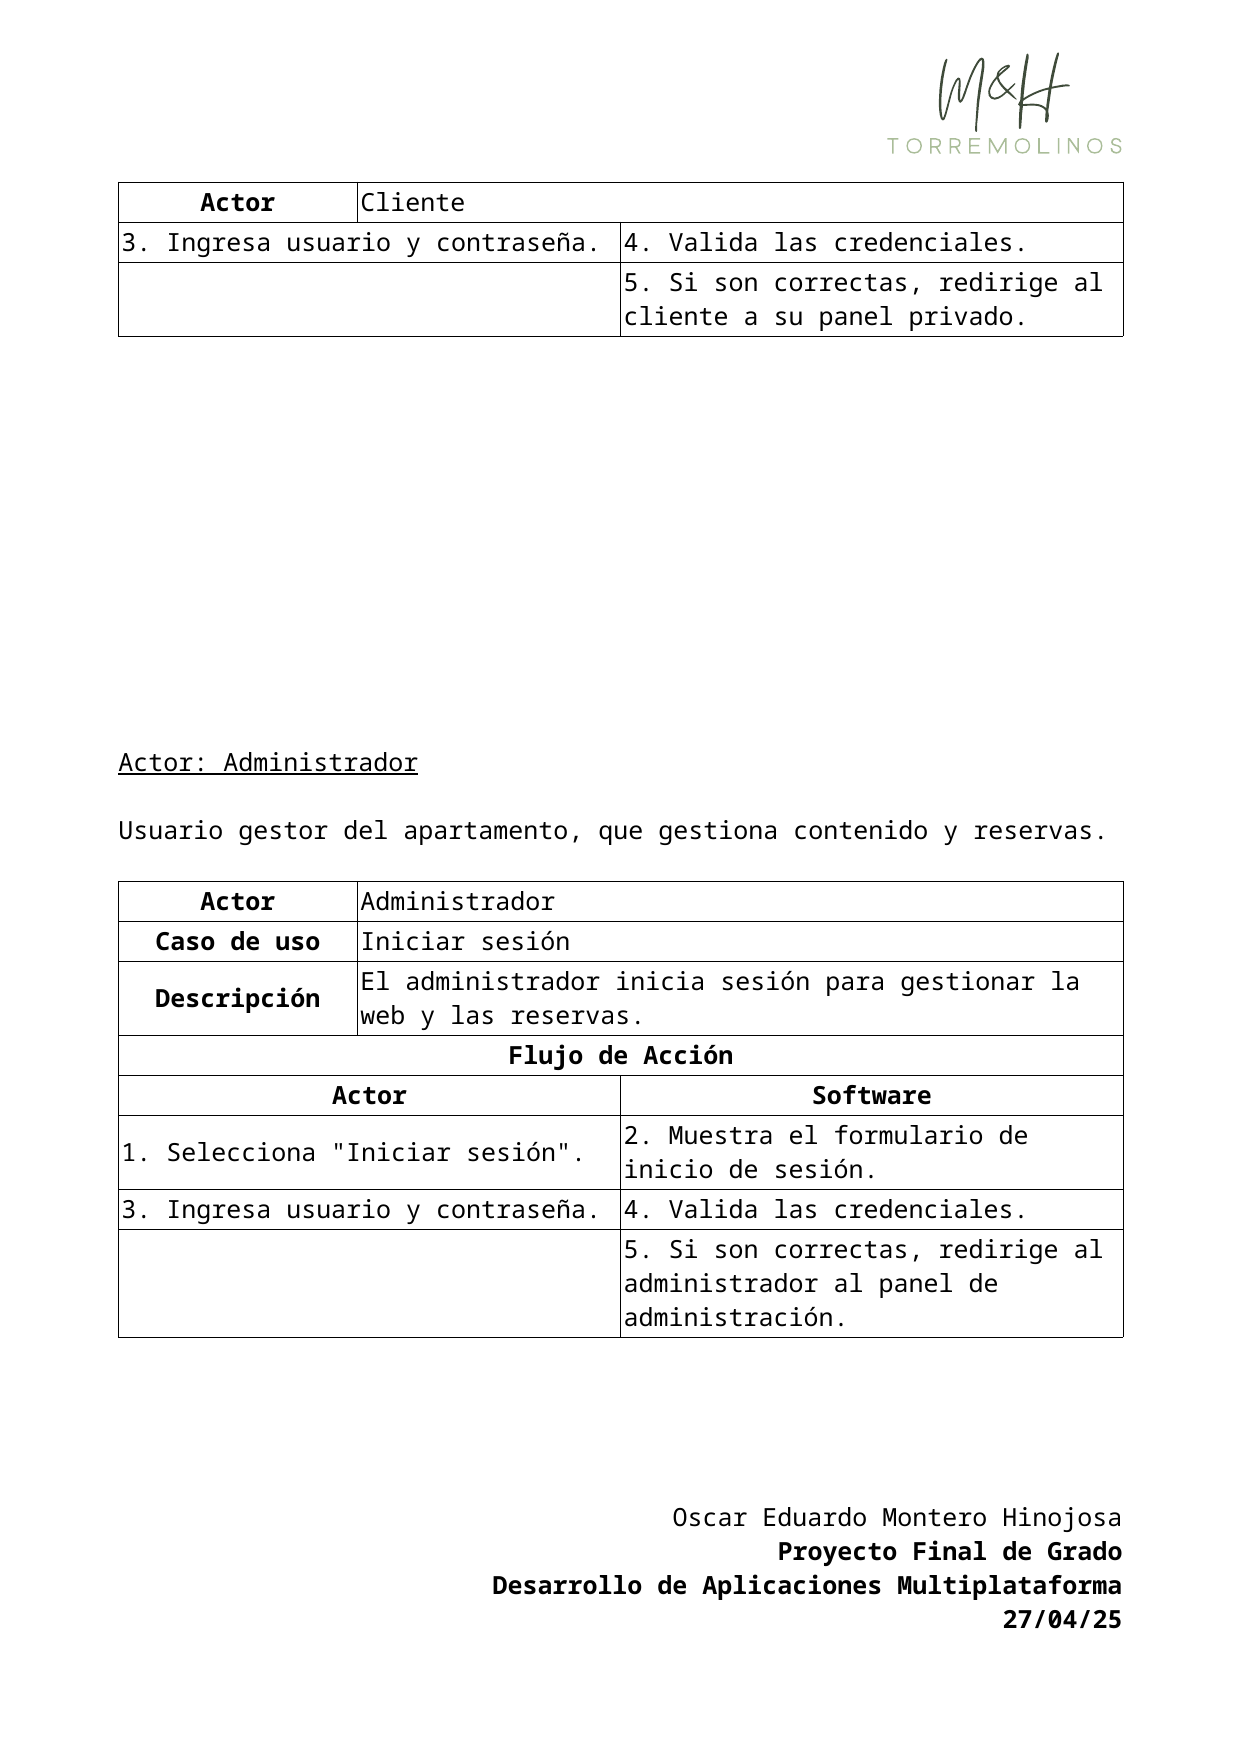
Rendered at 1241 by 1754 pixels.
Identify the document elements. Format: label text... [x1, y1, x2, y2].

table_cell 2. Muestra el formulario de inicio de sesión. [621, 1116, 1123, 1189]
table_cell 4. Valida las credenciales. [621, 223, 1123, 262]
table_cell 4. Valida las credenciales. [621, 1190, 1123, 1229]
table_cell 5. Si son correctas, redirige al administrador al panel de administración. [621, 1230, 1123, 1337]
text Actor: Administrador [118, 744, 1122, 779]
table_cell Caso de uso [119, 922, 357, 961]
table_cell Descripción [119, 962, 357, 1035]
table_cell Software [621, 1076, 1123, 1115]
text Usuario gestor del apartamento, que gestiona contenido y reservas. [118, 813, 1122, 847]
table_cell 3. Ingresa usuario y contraseña. [119, 223, 620, 262]
table_header Cliente [358, 183, 1123, 222]
table_cell El administrador inicia sesión para gestionar la web y las reservas. [358, 962, 1123, 1035]
table_cell 1. Selecciona "Iniciar sesión". [119, 1116, 620, 1189]
table_cell Flujo de Acción [119, 1036, 1123, 1075]
table_cell Actor [119, 1076, 620, 1115]
table_cell [119, 1230, 620, 1337]
table_cell Iniciar sesión [358, 922, 1123, 961]
table_header Actor [119, 882, 357, 921]
table_cell [119, 263, 620, 336]
table_header Administrador [358, 882, 1123, 921]
table_header Actor [119, 183, 357, 222]
table_cell 3. Ingresa usuario y contraseña. [119, 1190, 620, 1229]
table_cell 5. Si son correctas, redirige al cliente a su panel privado. [621, 263, 1123, 336]
